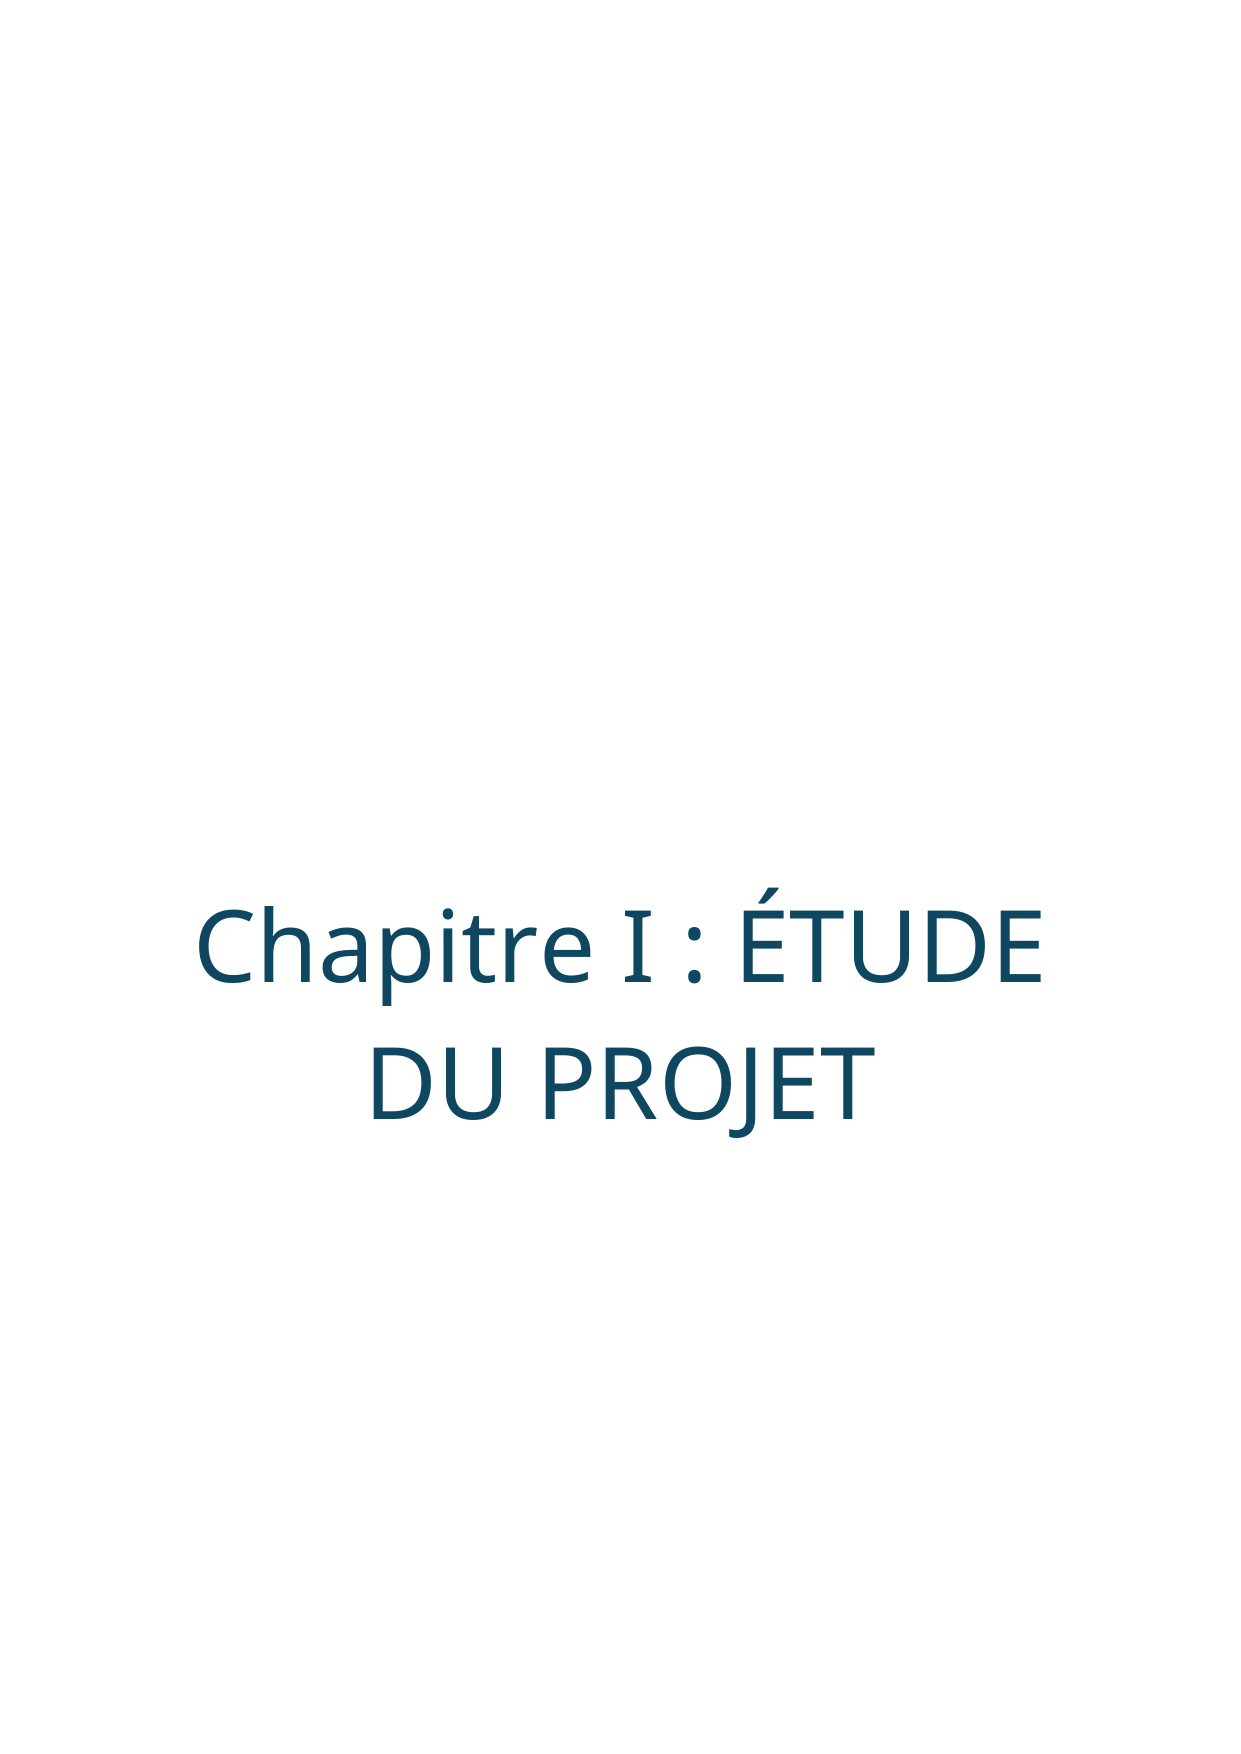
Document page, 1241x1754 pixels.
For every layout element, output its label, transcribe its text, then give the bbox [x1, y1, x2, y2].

subtitle Chapitre I : ÉTUDE DU PROJET [148, 876, 1093, 1148]
